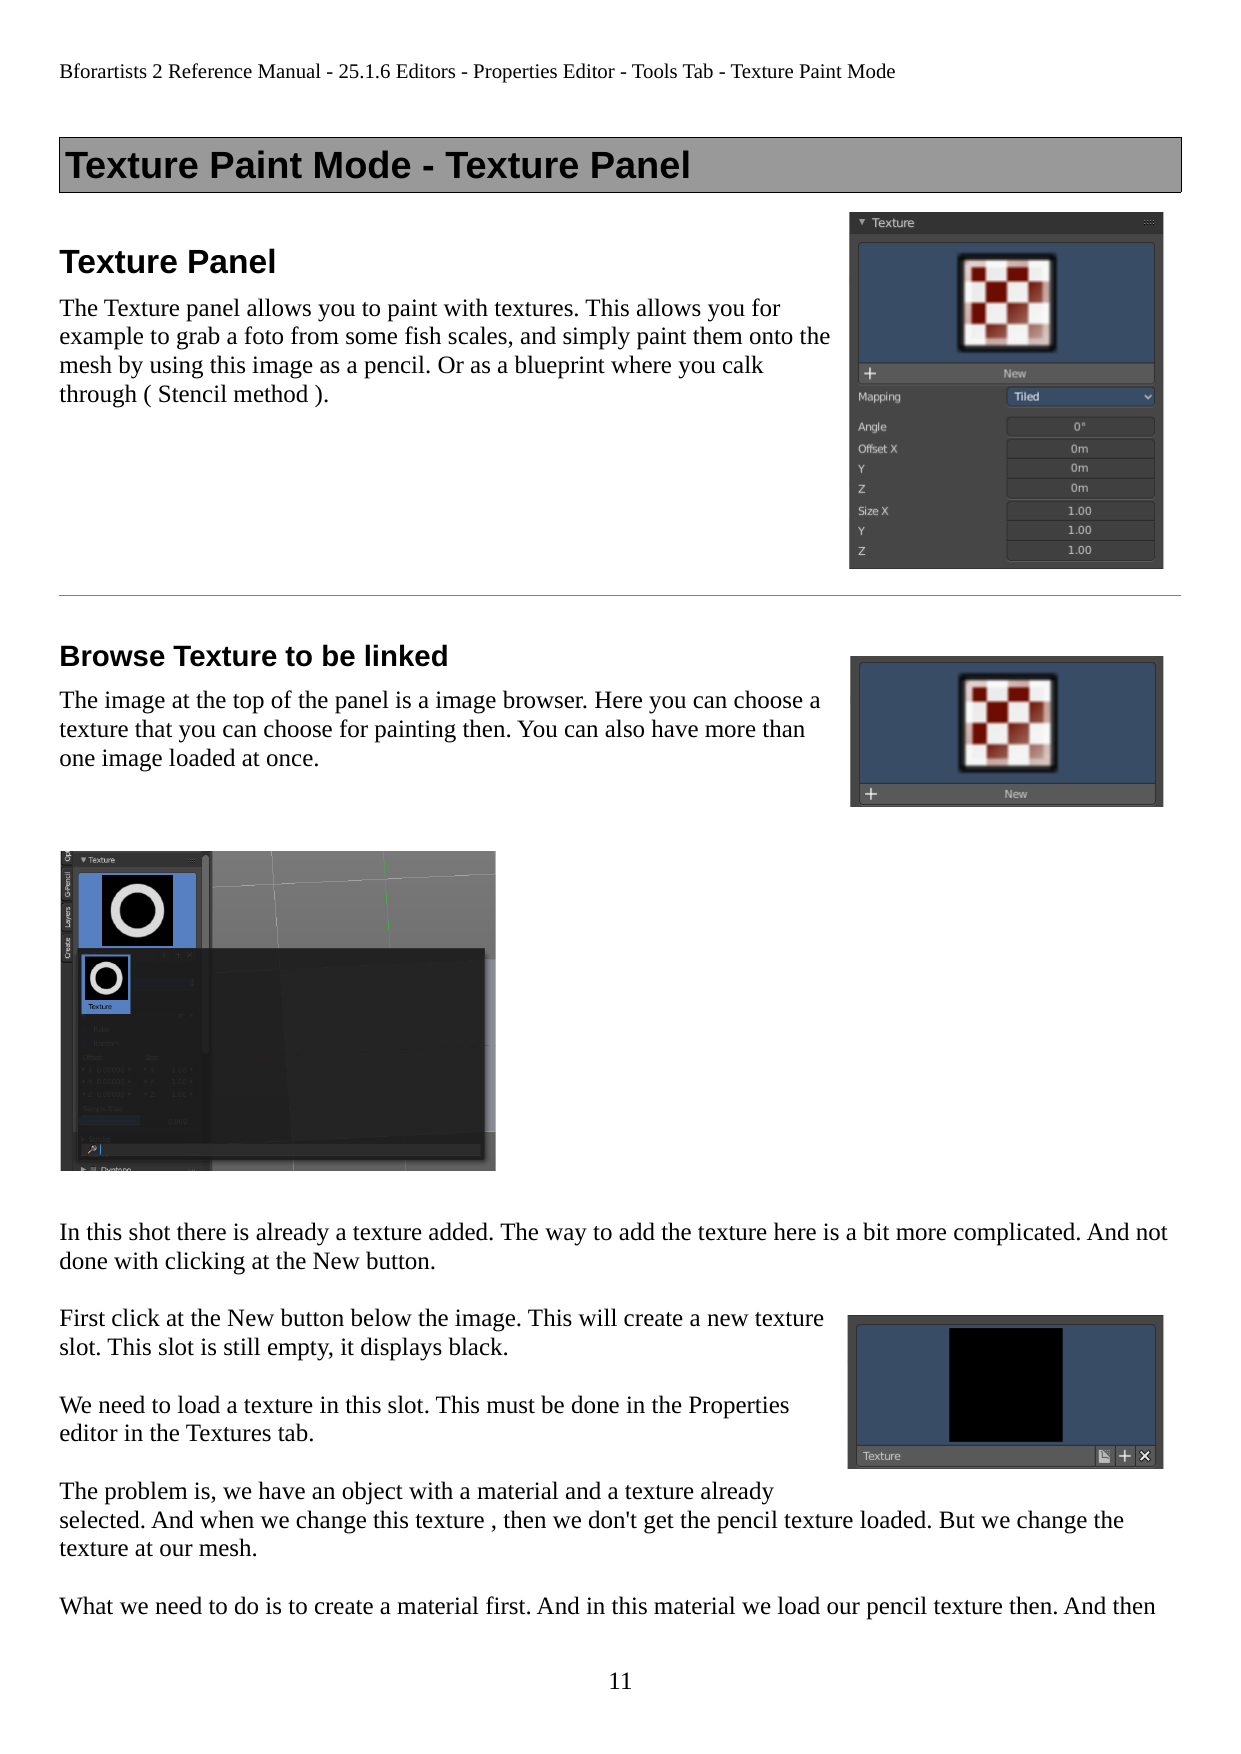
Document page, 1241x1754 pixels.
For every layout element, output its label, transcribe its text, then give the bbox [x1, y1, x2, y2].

picture [847, 1315, 1164, 1469]
picture [850, 656, 1164, 807]
text The Texture panel allows you to paint with textures. This allows you for example to grab a foto from some fish scales, and simply paint them onto the mesh by using this image as a pencil. Or as a blueprint where you calk through ( Stencil method ). [59, 293, 849, 408]
subtitle [1164, 242, 1181, 280]
text First click at the New button below the image. This will create a new texture slot. This slot is still empty, it displays black. [59, 1303, 1181, 1361]
picture [60, 851, 496, 1171]
text In this shot there is already a texture added. The way to add the texture here is a bit more complicated. And not done with clicking at the New button. [59, 1217, 1181, 1275]
text We need to load a texture in this slot. This must be done in the Properties editor in the Textures tab. [59, 1390, 847, 1447]
text The problem is, we have an object with a material and a texture already selected. And when we change this texture , then we don't get the pencil texture loaded. But we change the texture at our mesh. [59, 1476, 1181, 1562]
picture [849, 212, 1164, 569]
text The image at the top of the panel is a image browser. Here you can choose a texture that you can choose for painting then. You can also have more than one image loaded at once. [59, 685, 850, 771]
subtitle Texture Panel [59, 242, 849, 280]
subtitle Browse Texture to be linked [59, 639, 1181, 673]
table_header Texture Paint Mode - Texture Panel [60, 138, 1181, 192]
text What we need to do is to create a material first. And in this material we load our pencil texture then. And then [59, 1591, 1181, 1620]
